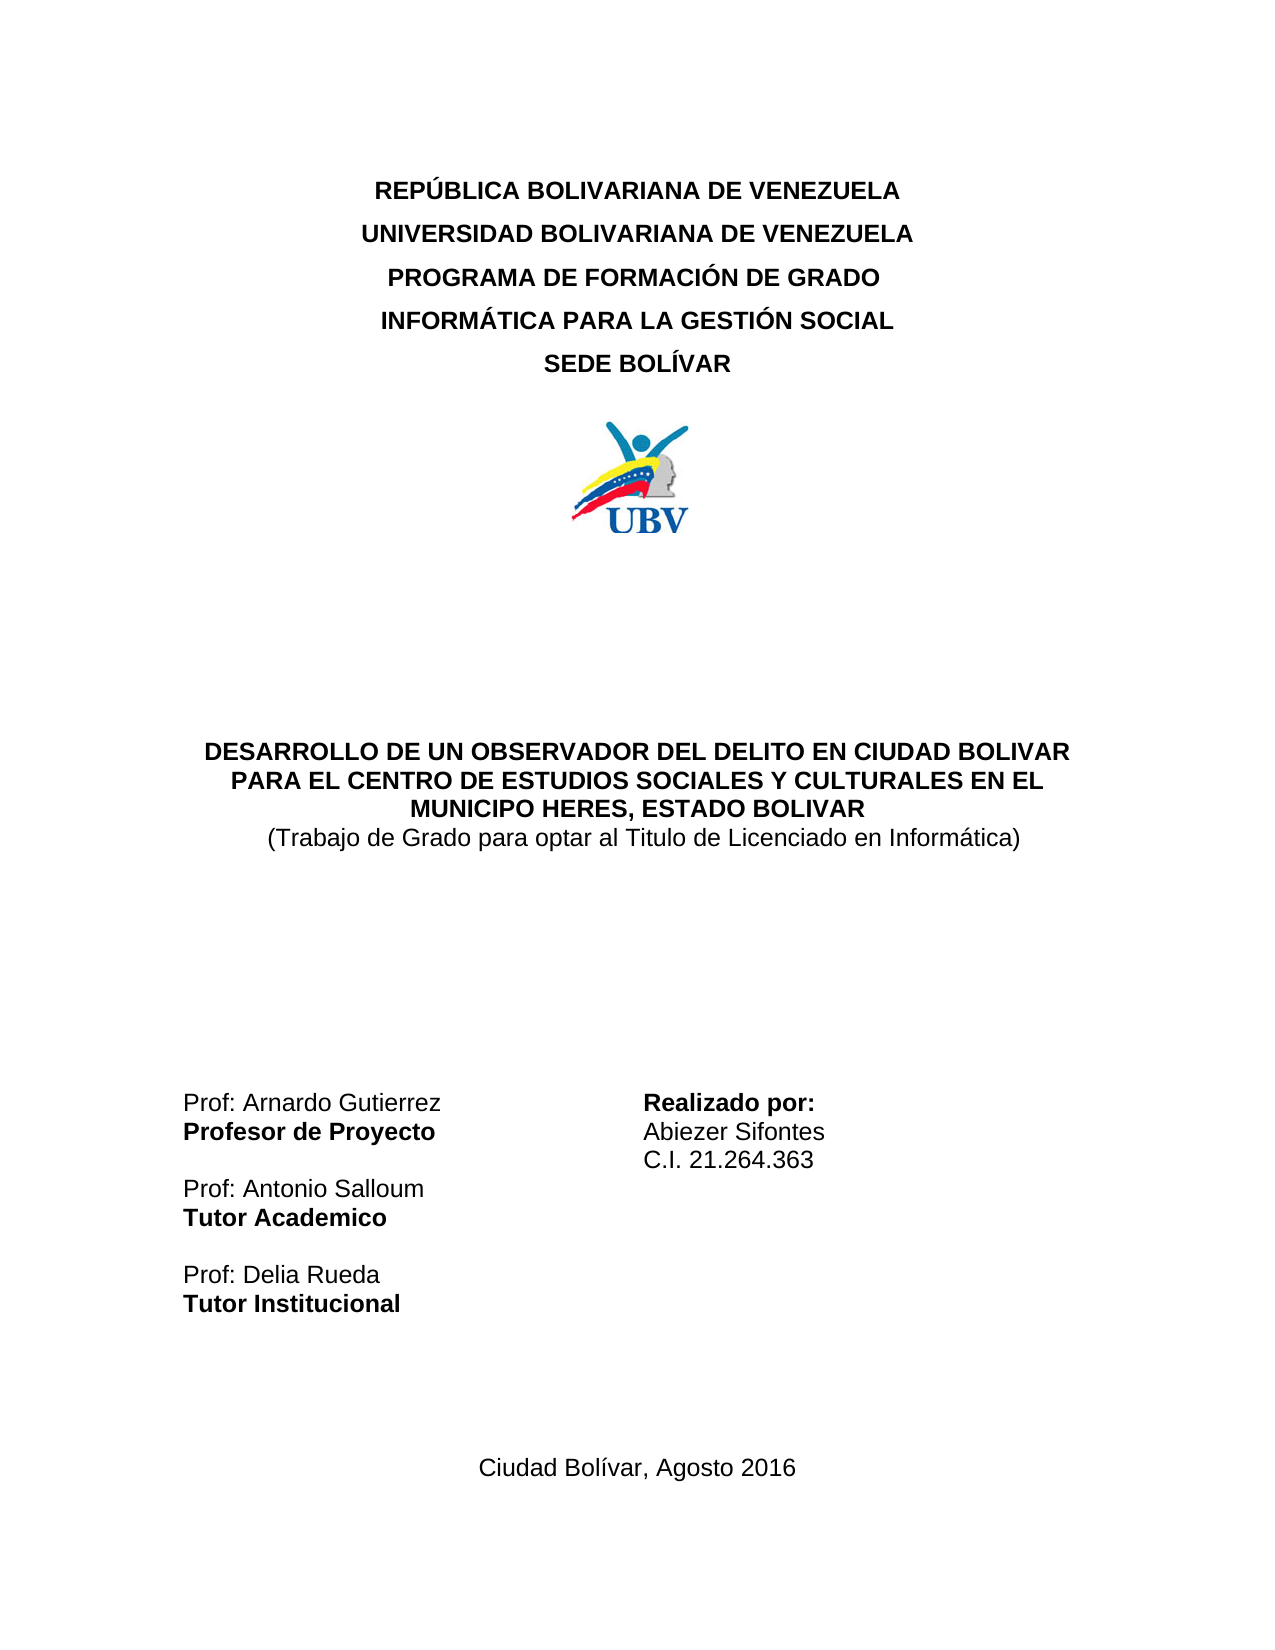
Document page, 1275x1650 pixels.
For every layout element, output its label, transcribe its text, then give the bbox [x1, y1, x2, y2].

table_header Prof: Arnardo Gutierrez Profesor de Proyecto Prof: Antonio Salloum Tutor Academico Prof: Delia Rueda Tutor Institucional [177, 1082, 637, 1323]
text SEDE BOLÍVAR [177, 349, 1098, 378]
table_header Realizado por: Abiezer Sifontes C.I. 21.264.363 [638, 1082, 1098, 1323]
text PROGRAMA DE FORMACIÓN DE GRADO [177, 263, 1098, 291]
picture [571, 421, 689, 534]
text Ciudad Bolívar, Agosto 2016 [177, 1453, 1098, 1482]
text INFORMÁTICA PARA LA GESTIÓN SOCIAL [177, 306, 1098, 334]
text REPÚBLICA BOLIVARIANA DE VENEZUELA [177, 176, 1098, 205]
text DESARROLLO DE UN OBSERVADOR DEL DELITO EN CIUDAD BOLIVAR PARA EL CENTRO DE ESTUDIOS SOCIALES Y CULTURALES EN EL MUNICIPO HERES, ESTADO BOLIVAR [177, 737, 1098, 823]
text (Trabajo de Grado para optar al Titulo de Licenciado en Informática) [177, 823, 1098, 852]
text UNIVERSIDAD BOLIVARIANA DE VENEZUELA [177, 219, 1098, 248]
